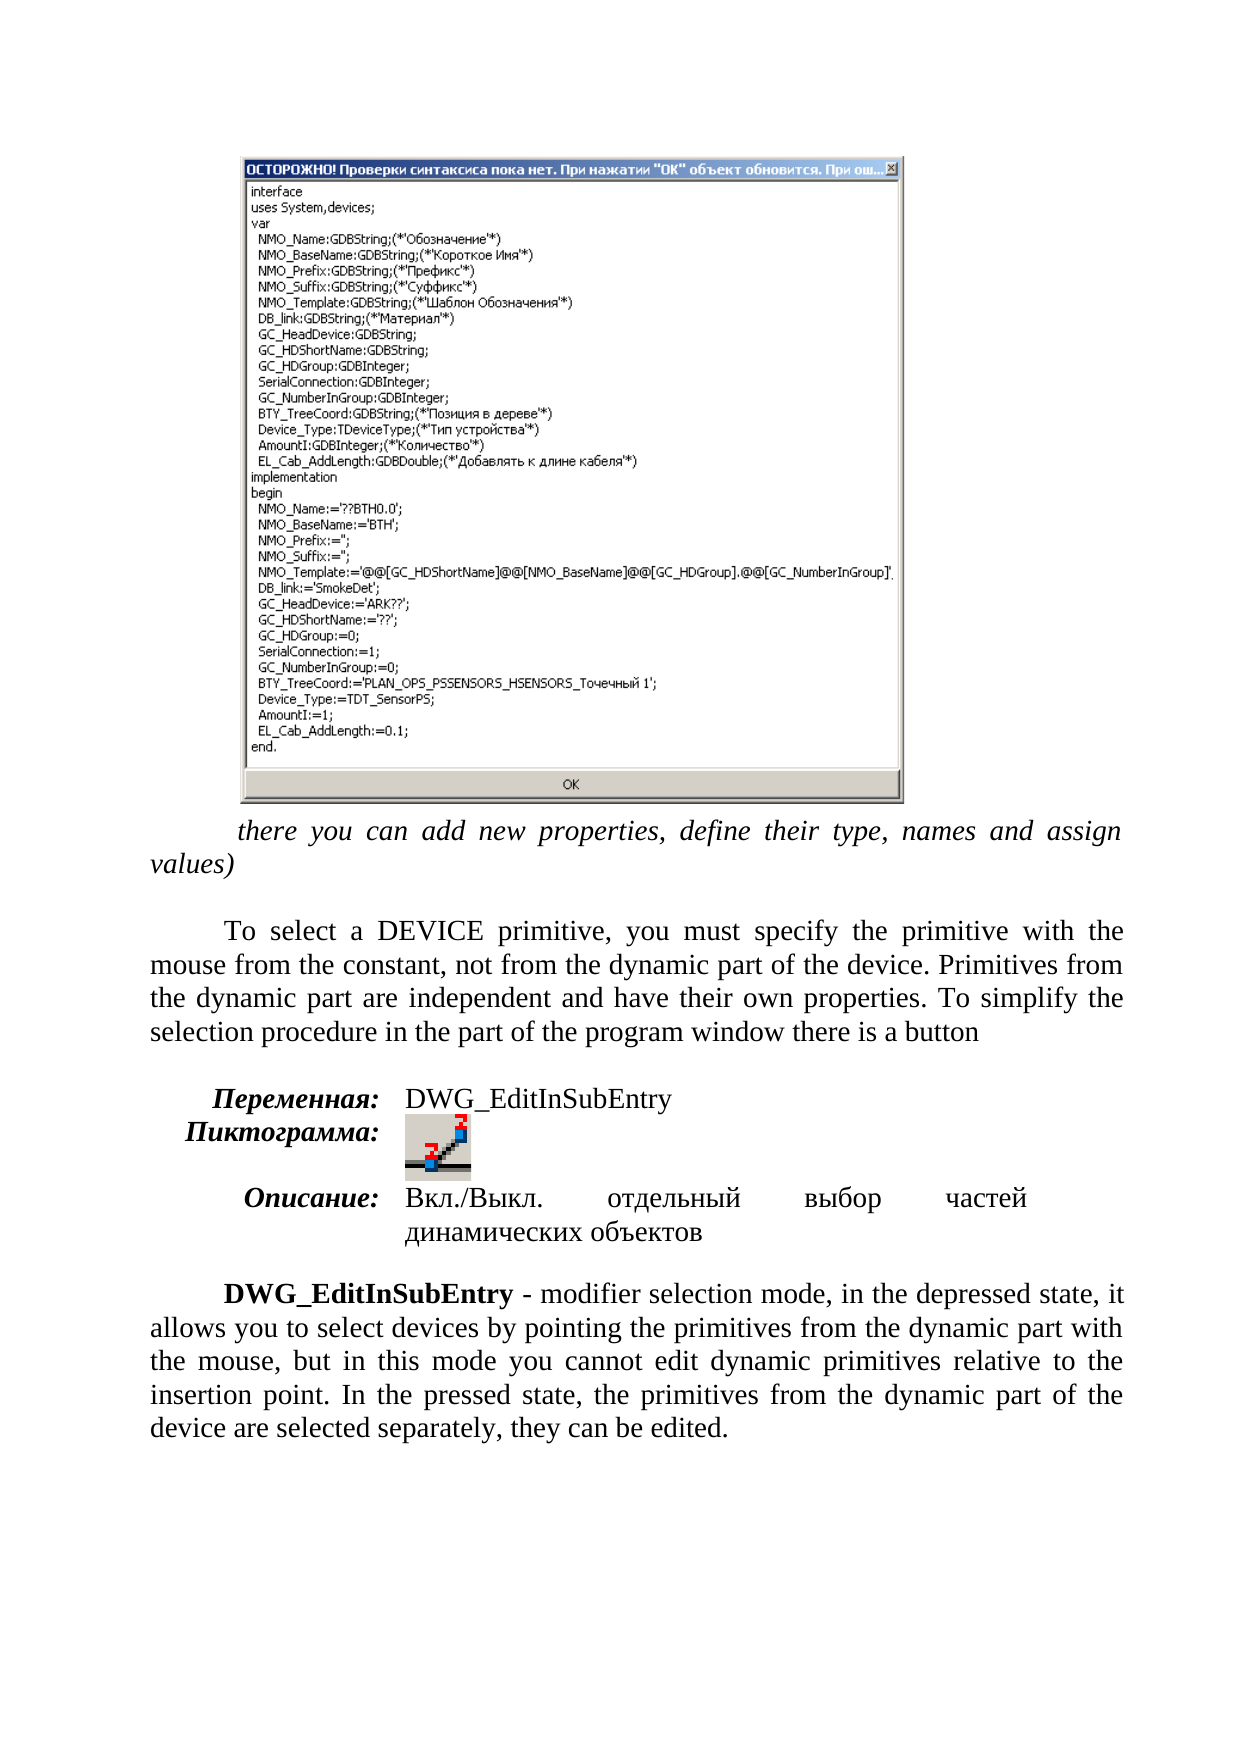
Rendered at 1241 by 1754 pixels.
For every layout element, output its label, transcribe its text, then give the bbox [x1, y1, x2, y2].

text there you can add new properties, define their type, names and assign values) [150, 813, 1125, 880]
table_cell Вкл./Выкл. отдельный выбор частей динамических объектов [394, 1181, 1039, 1248]
table_cell Описание: [139, 1181, 394, 1248]
picture [240, 156, 905, 804]
table_cell Пиктограмма: [139, 1115, 394, 1181]
text To select a DEVICE primitive, you must specify the primitive with the mouse from the constant, not from the dynamic part of the device. Primitives from the dynamic part are independent and have their own properties. To simplify the selection procedure in the part of the program window there is a button [150, 913, 1125, 1047]
table_cell [472, 1115, 1039, 1181]
text DWG_EditInSubEntry - modifier selection mode, in the depressed state, it allows you to select devices by pointing the primitives from the dynamic part with the mouse, but in this mode you cannot edit dynamic primitives relative to the insertion point. In the pressed state, the primitives from the dynamic part of the device are selected separately, they can be edited. [150, 1276, 1125, 1444]
picture [405, 1114, 472, 1181]
table_cell [394, 1115, 405, 1181]
table_header DWG_EditInSubEntry [394, 1081, 1039, 1114]
table_header Переменная: [139, 1081, 394, 1114]
